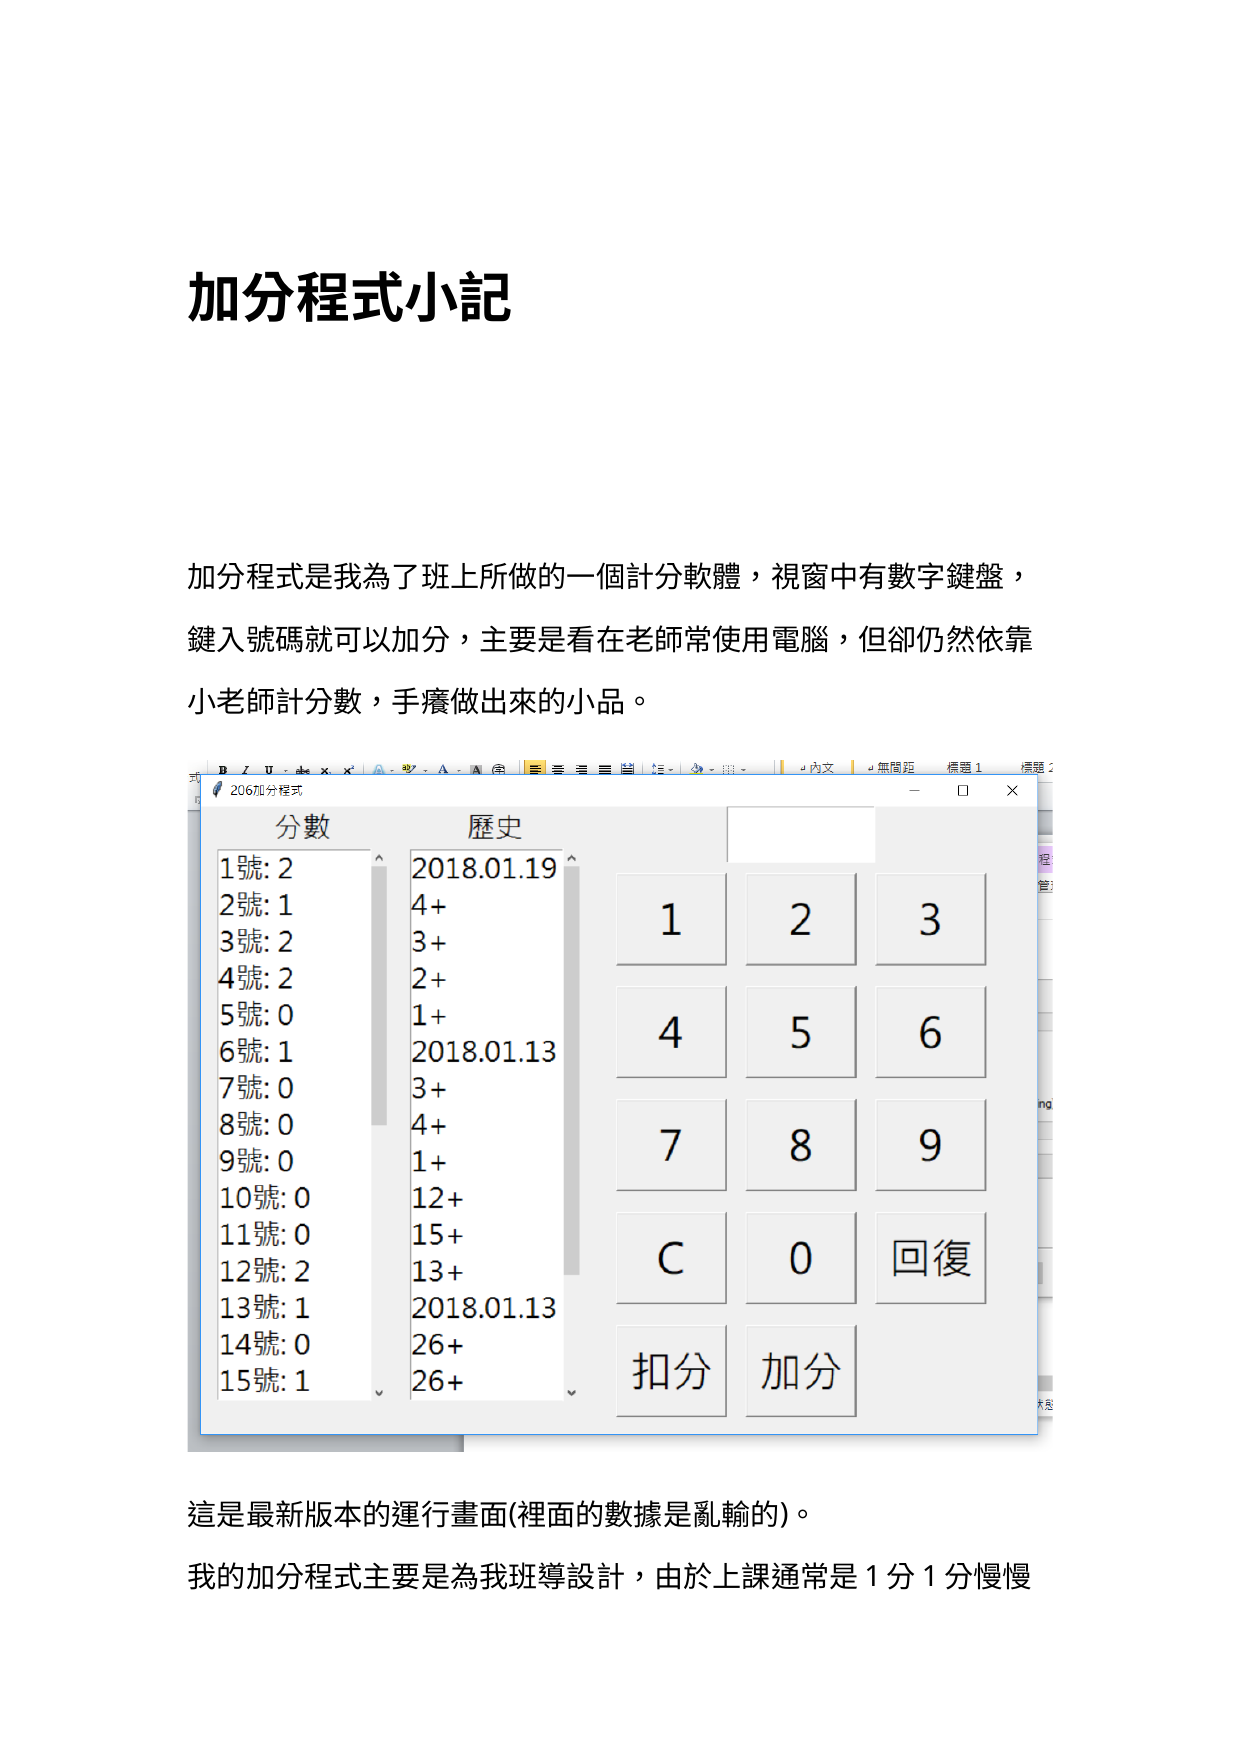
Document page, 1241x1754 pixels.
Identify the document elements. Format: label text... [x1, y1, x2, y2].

text 加分程式是我為了班上所做的一個計分軟體，視窗中有數字鍵盤，鍵入號碼就可以加分，主要是看在老師常使用電腦，但卻仍然依靠小老師計分數，手癢做出來的小品。 [187, 533, 1053, 721]
text 我的加分程式主要是為我班導設計，由於上課通常是1分1分慢慢加，所以我的程式是設計輸入號碼，再按加扣分。比較厲害的功能是還有分組計分功能，不過其實它只是將一組的所有成員分數加總，你並不能把分數直接加在「組」上，(所以才說是為班導設計)。歷史紀錄會儲存最近的五十筆，也有返回功能，但是只要重新啟動程式後的紀錄就不能返回(可以用扣回去的)。還有多班級功能，一個程式下方會有很多個班級的檔案資料夾，所以科任老師可以將程式放於隨身碟，到班上電腦執行，這樣在統計時也可以在自己的電腦處理。最後，還有一個(很沒意義的)加密功能，嗯…真的很沒意義，誰會去想篡改這種資料? 不過我就是做了，老師可以設定一組密碼，在每次打開的時候輸入才能進去程式，不過密碼本身也得找地方存吧? 所以你還得「加密」密碼，然後在加密加密密碼的密碼……好沒這回事，加密密碼的密碼就藏在程式碼中了，文章的下半部將會詳細說明我的加密方法。(程式要被駭了!!!) [187, 1533, 1053, 1596]
text 這是最新版本的運行畫面(裡面的數據是亂輸的)。 [187, 1471, 1053, 1533]
subtitle 加分程式小記 [187, 221, 1053, 346]
